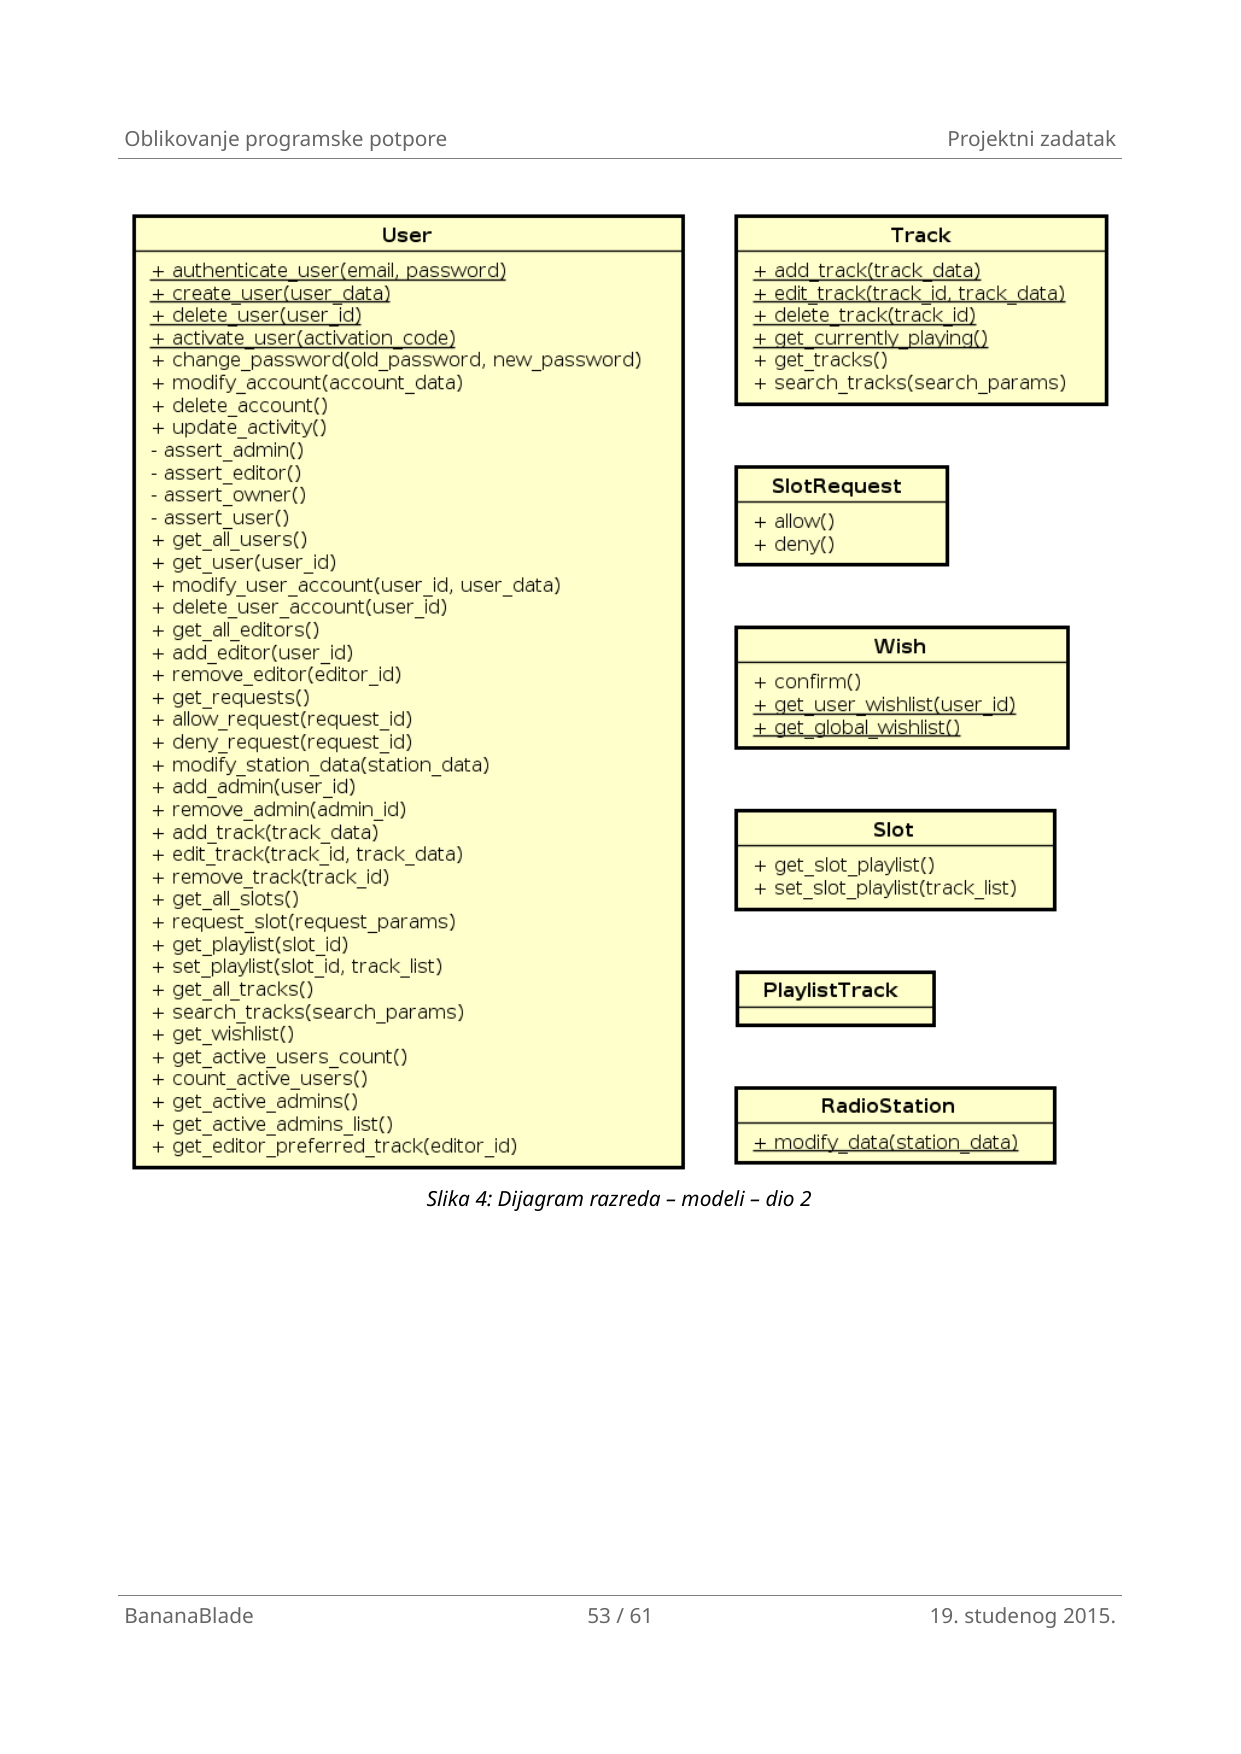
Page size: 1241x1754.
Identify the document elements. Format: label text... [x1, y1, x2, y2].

picture [118, 200, 1123, 1184]
text Slika 4: Dijagram razreda – modeli – dio 2 [118, 1184, 1122, 1212]
